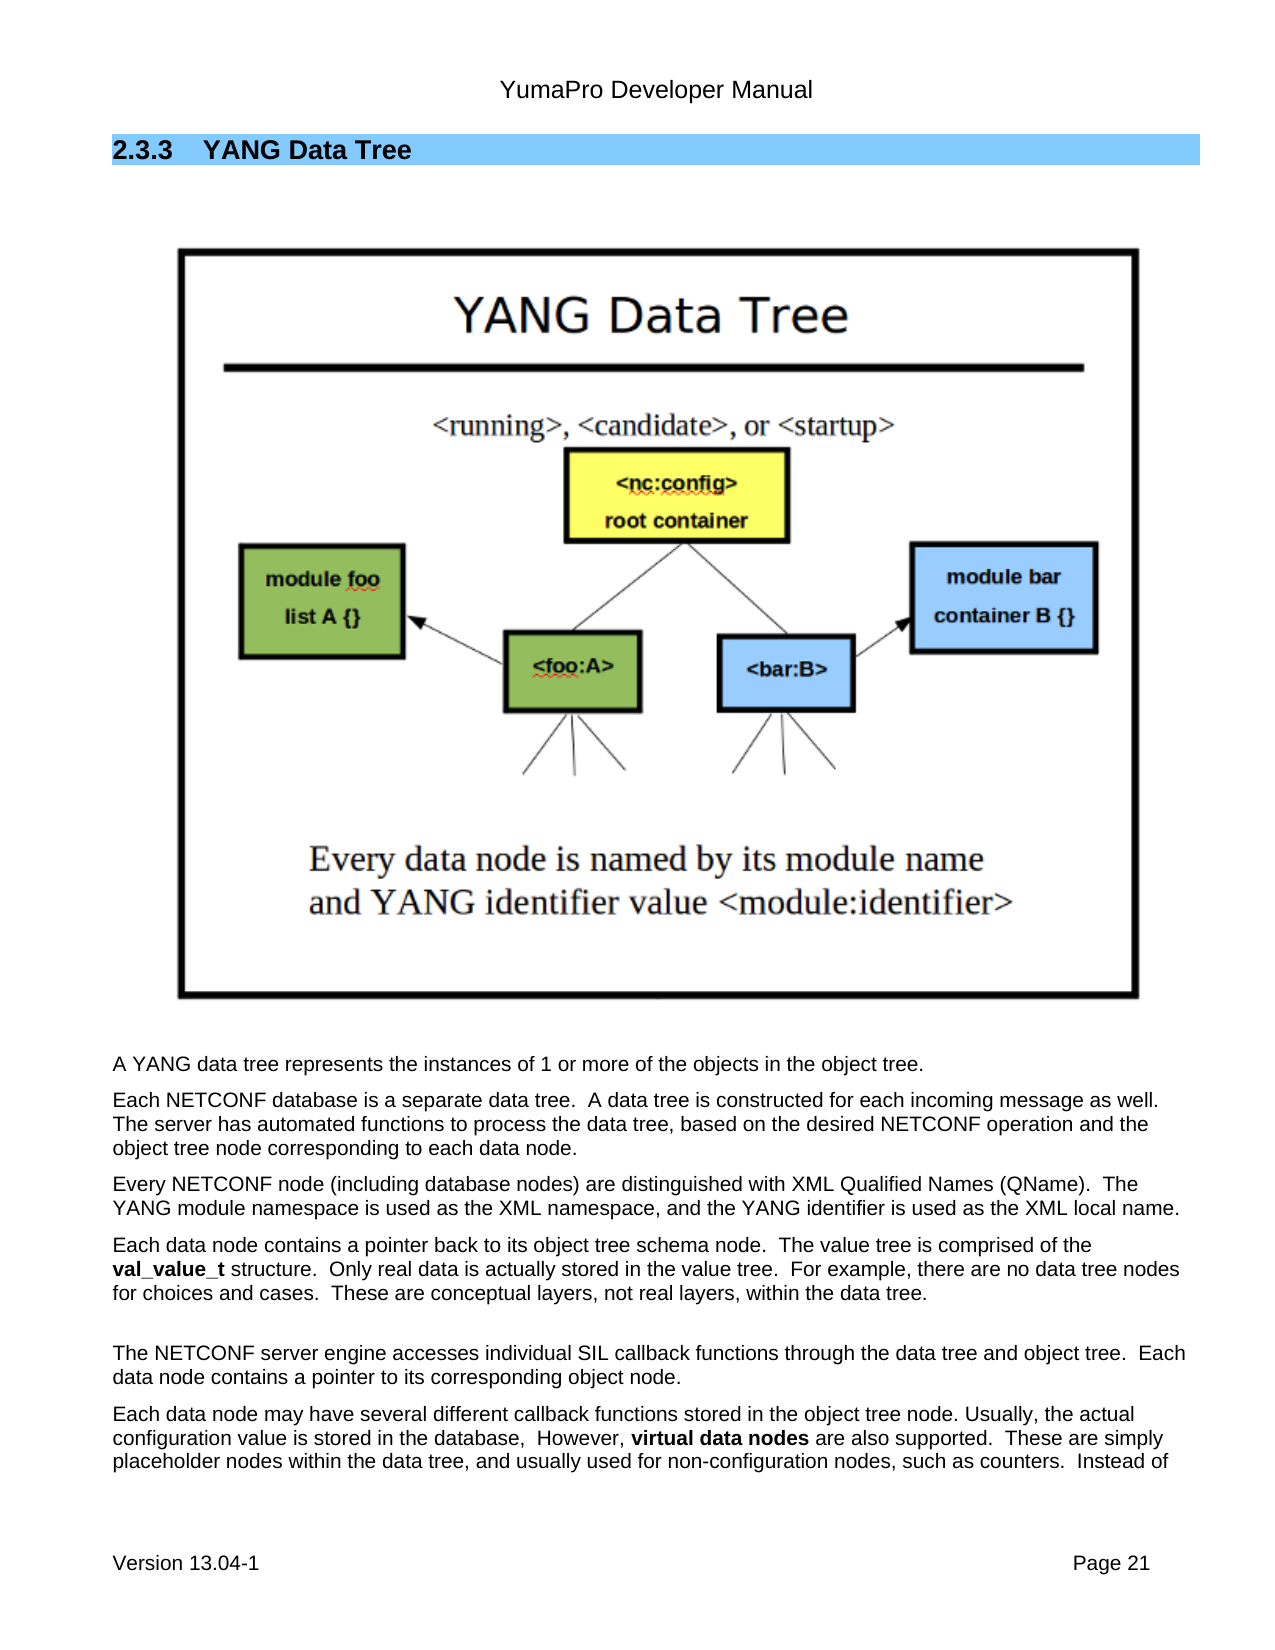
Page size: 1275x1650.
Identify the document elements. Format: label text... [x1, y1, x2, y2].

text The NETCONF server engine accesses individual SIL callback functions through the data tree and object tree. Each data node contains a pointer to its corresponding object node. [112, 1341, 1200, 1389]
text Each NETCONF database is a separate data tree. A data tree is constructed for each incoming message as well. The server has automated functions to process the data tree, based on the desired NETCONF operation and the object tree node corresponding to each data node. [112, 1088, 1200, 1160]
subtitle YANG Data Tree [112, 134, 1200, 165]
text A YANG data tree represents the instances of 1 or more of the objects in the object tree. [112, 1051, 1200, 1075]
text Each data node may have several different callback functions stored in the object tree node. Usually, the actual configuration value is stored in the database, However, virtual data nodes are also supported. These are simply placeholder nodes within the data tree, and usually used for non-configuration nodes, such as counters. Instead of [112, 1401, 1200, 1473]
picture [147, 230, 1166, 1015]
text Each data node contains a pointer back to its object tree schema node. The value tree is comprised of the val_value_t structure. Only real data is actually stored in the value tree. For example, there are no data tree nodes for choices and cases. These are conceptual layers, not real layers, within the data tree. [112, 1233, 1200, 1304]
text Every NETCONF node (including database nodes) are distinguished with XML Qualified Names (QName). The YANG module namespace is used as the XML namespace, and the YANG identifier is used as the XML local name. [112, 1172, 1200, 1220]
